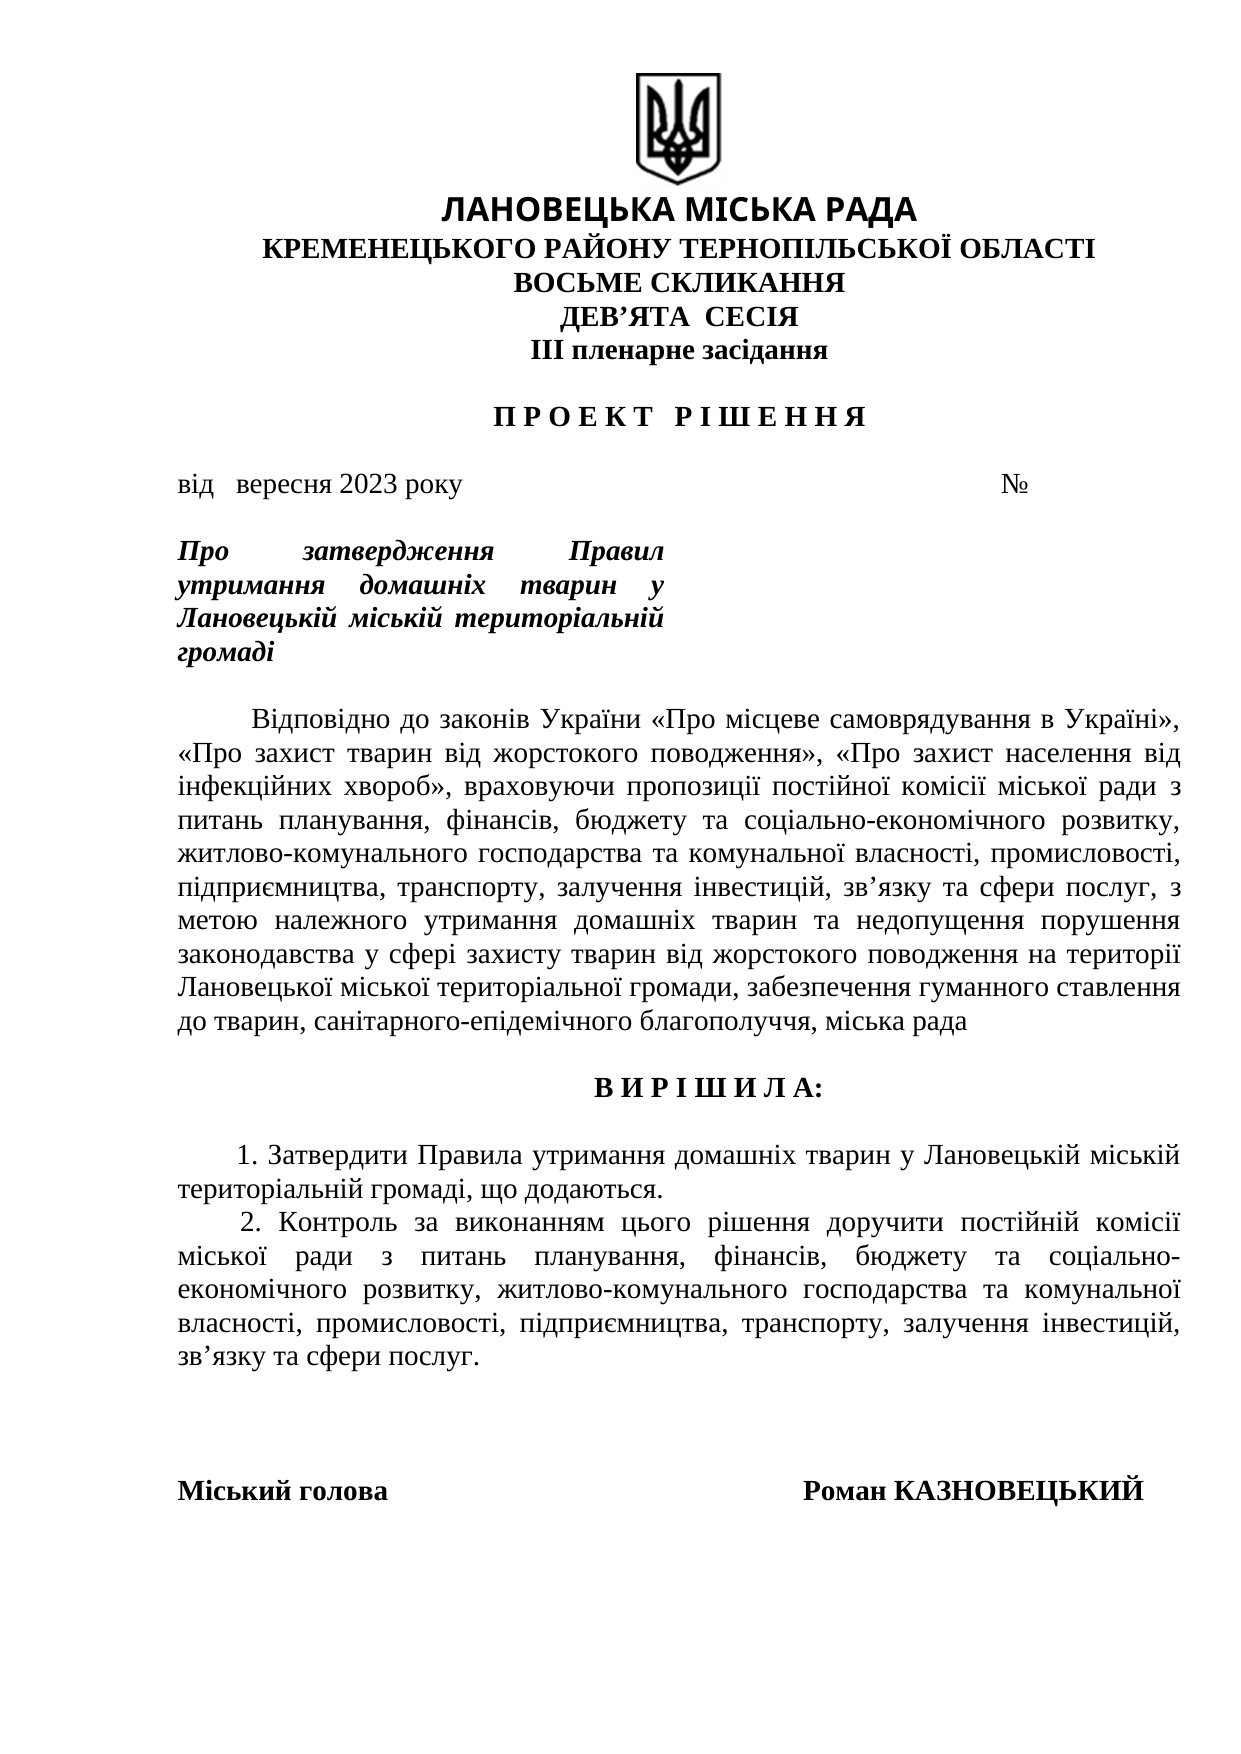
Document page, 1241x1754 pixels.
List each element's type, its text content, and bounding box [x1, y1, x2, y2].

text В И Р І Ш И Л А: [177, 1070, 1181, 1104]
text Відповідно до законів України «Про місцеве самоврядування в Україні», «Про захист тварин від жорстокого поводження», «Про захист населення від інфекційних хвороб», враховуючи пропозиції постійної комісії міської ради з питань планування, фінансів, бюджету та соціально-економічного розвитку, житлово-комунального господарства та комунальної власності, промисловості, підприємництва, транспорту, залучення інвестицій, зв’язку та сфери послуг, з метою належного утримання домашніх тварин та недопущення порушення законодавства у сфері захисту тварин від жорстокого поводження на території Лановецької міської територіальної громади, забезпечення гуманного ставлення до тварин, санітарного-епідемічного благополуччя, міська рада [177, 701, 1181, 1037]
text ЛАНОВЕЦЬКА МІСЬКА РАДА [177, 186, 1181, 232]
text 2. Контроль за виконанням цього рішення доручити постійній комісії міської ради з питань планування, фінансів, бюджету та соціально-економічного розвитку, житлово-комунального господарства та комунальної власності, промисловості, підприємництва, транспорту, залучення інвестицій, зв’язку та сфери послуг. [177, 1204, 1181, 1372]
text Про затвердження Правил утримання домашніх тварин у Лановецькій міській територіальній громаді [177, 533, 664, 668]
text ВОСЬМЕ СКЛИКАННЯ [177, 265, 1181, 299]
text 1. Затвердити Правила утримання домашніх тварин у Лановецькій міській територіальній громаді, що додаються. [177, 1137, 1181, 1204]
picture [636, 73, 723, 187]
text КРЕМЕНЕЦЬКОГО РАЙОНУ ТЕРНОПІЛЬСЬКОЇ ОБЛАСТІ [177, 232, 1181, 265]
text ІІІ пленарне засідання [177, 332, 1181, 366]
text Міський голова Роман КАЗНОВЕЦЬКИЙ [1144, 1473, 1181, 1506]
text від вересня 2023 року № [177, 466, 1181, 500]
text ДЕВ’ЯТА СЕСІЯ [177, 299, 1181, 332]
text П Р О Е К Т Р І Ш Е Н Н Я [177, 399, 1181, 433]
